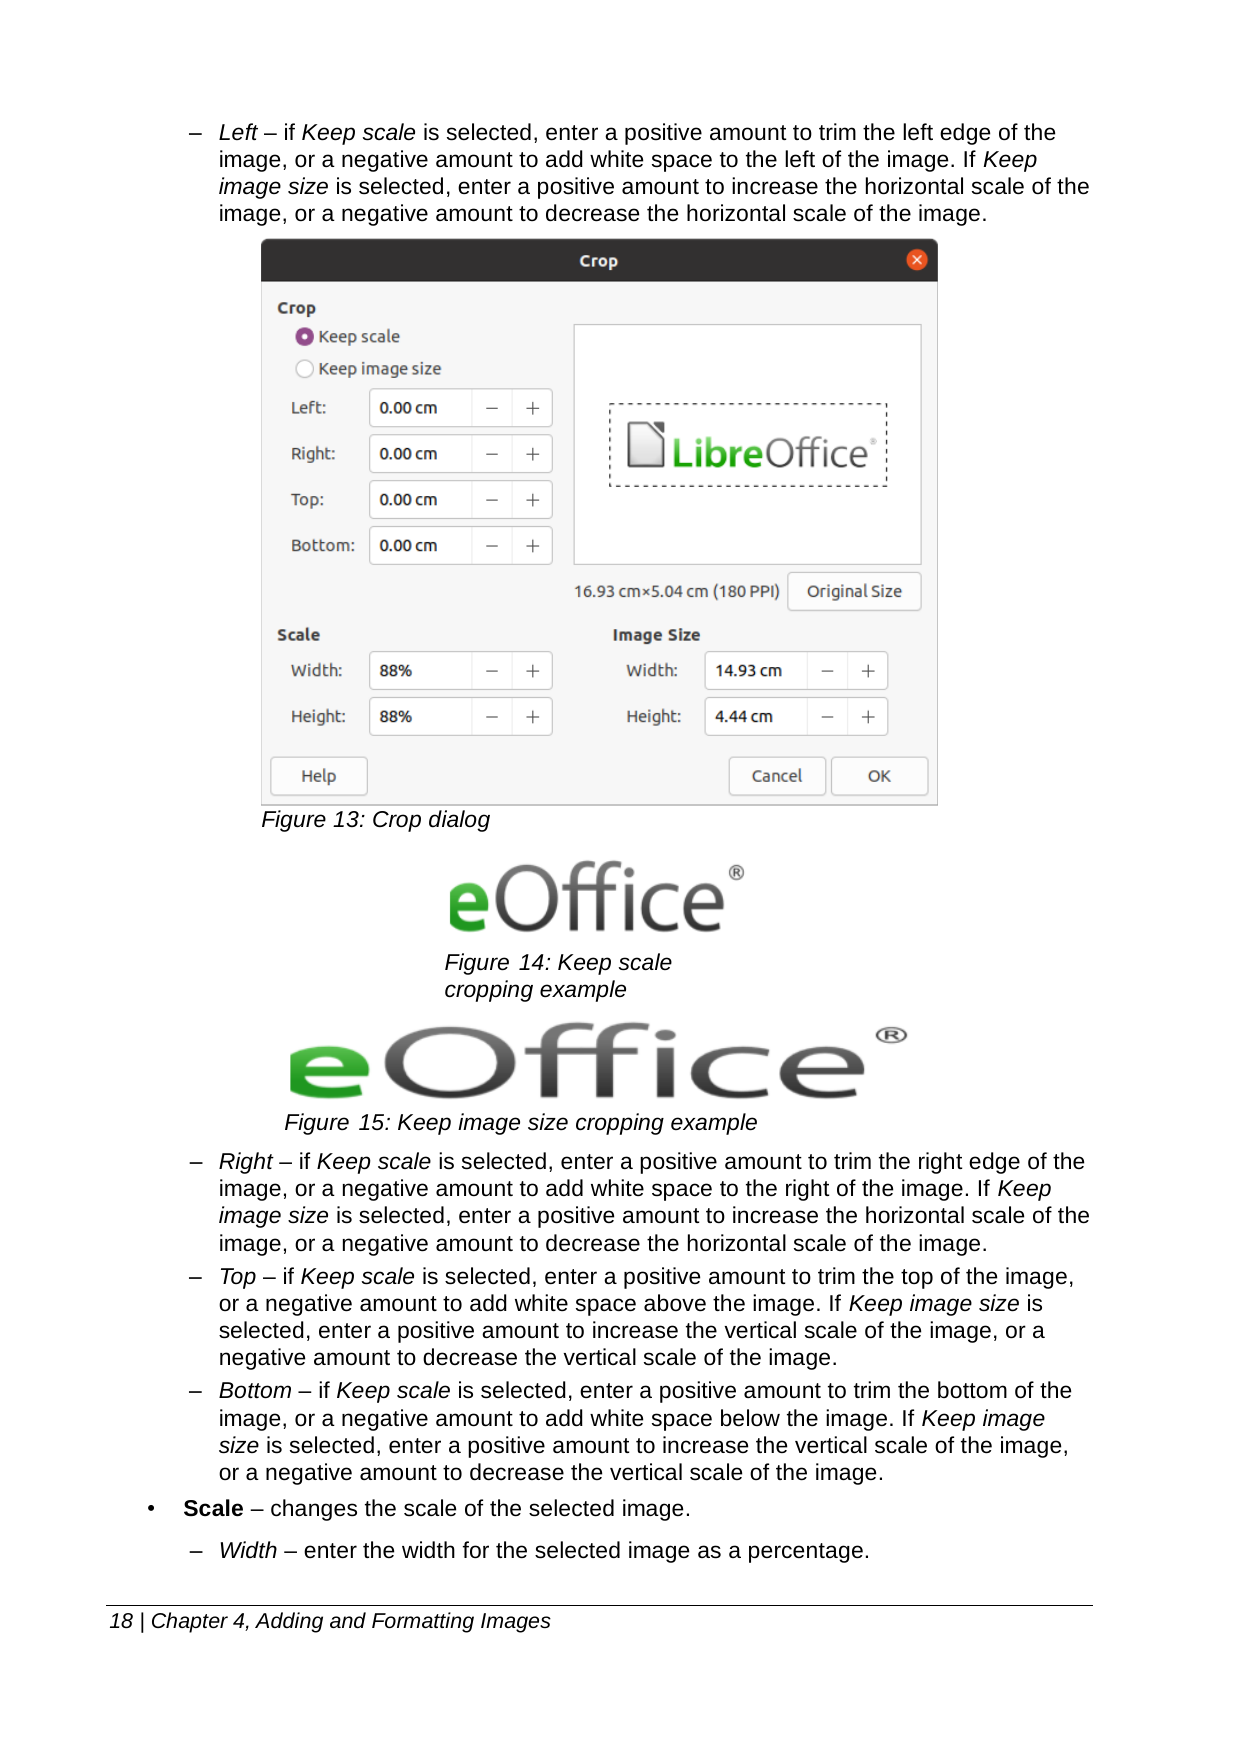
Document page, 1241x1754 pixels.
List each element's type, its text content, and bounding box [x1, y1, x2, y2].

list Width – enter the width for the selected image as a percentage. [189, 1537, 1093, 1564]
list Bottom – if Keep scale is selected, enter a positive amount to trim the bottom of the image, or a negative amount to add white space below the image. If Keep image size is selected, enter a positive amount to increase the vertical scale of the image, or a negative amount to decrease the vertical scale of the image. [189, 1377, 1093, 1485]
list Right – if Keep scale is selected, enter a positive amount to trim the right edge of the image, or a negative amount to add white space to the right of the image. If Keep image size is selected, enter a positive amount to increase the horizontal scale of the image, or a negative amount to decrease the horizontal scale of the image. [189, 1148, 1093, 1256]
text Figure 15: Keep image size cropping example [284, 1109, 915, 1136]
list Scale – changes the scale of the selected image. [144, 1491, 1093, 1524]
list Left – if Keep scale is selected, enter a positive amount to trim the left edge of the image, or a negative amount to add white space to the left of the image. If Keep image size is selected, enter a positive amount to increase the horizontal scale of the image, or a negative amount to decrease the horizontal scale of the image. [189, 118, 1093, 226]
text Figure 14: Keep scale cropping example [444, 949, 754, 1003]
picture [261, 238, 938, 806]
picture [284, 1015, 915, 1109]
list Top – if Keep scale is selected, enter a positive amount to trim the top of the image, or a negative amount to add white space above the image. If Keep image size is selected, enter a positive amount to increase the vertical scale of the image, or a negative amount to decrease the vertical scale of the image. [189, 1262, 1093, 1371]
picture [444, 844, 755, 949]
text Figure 13: Crop dialog [261, 806, 938, 833]
